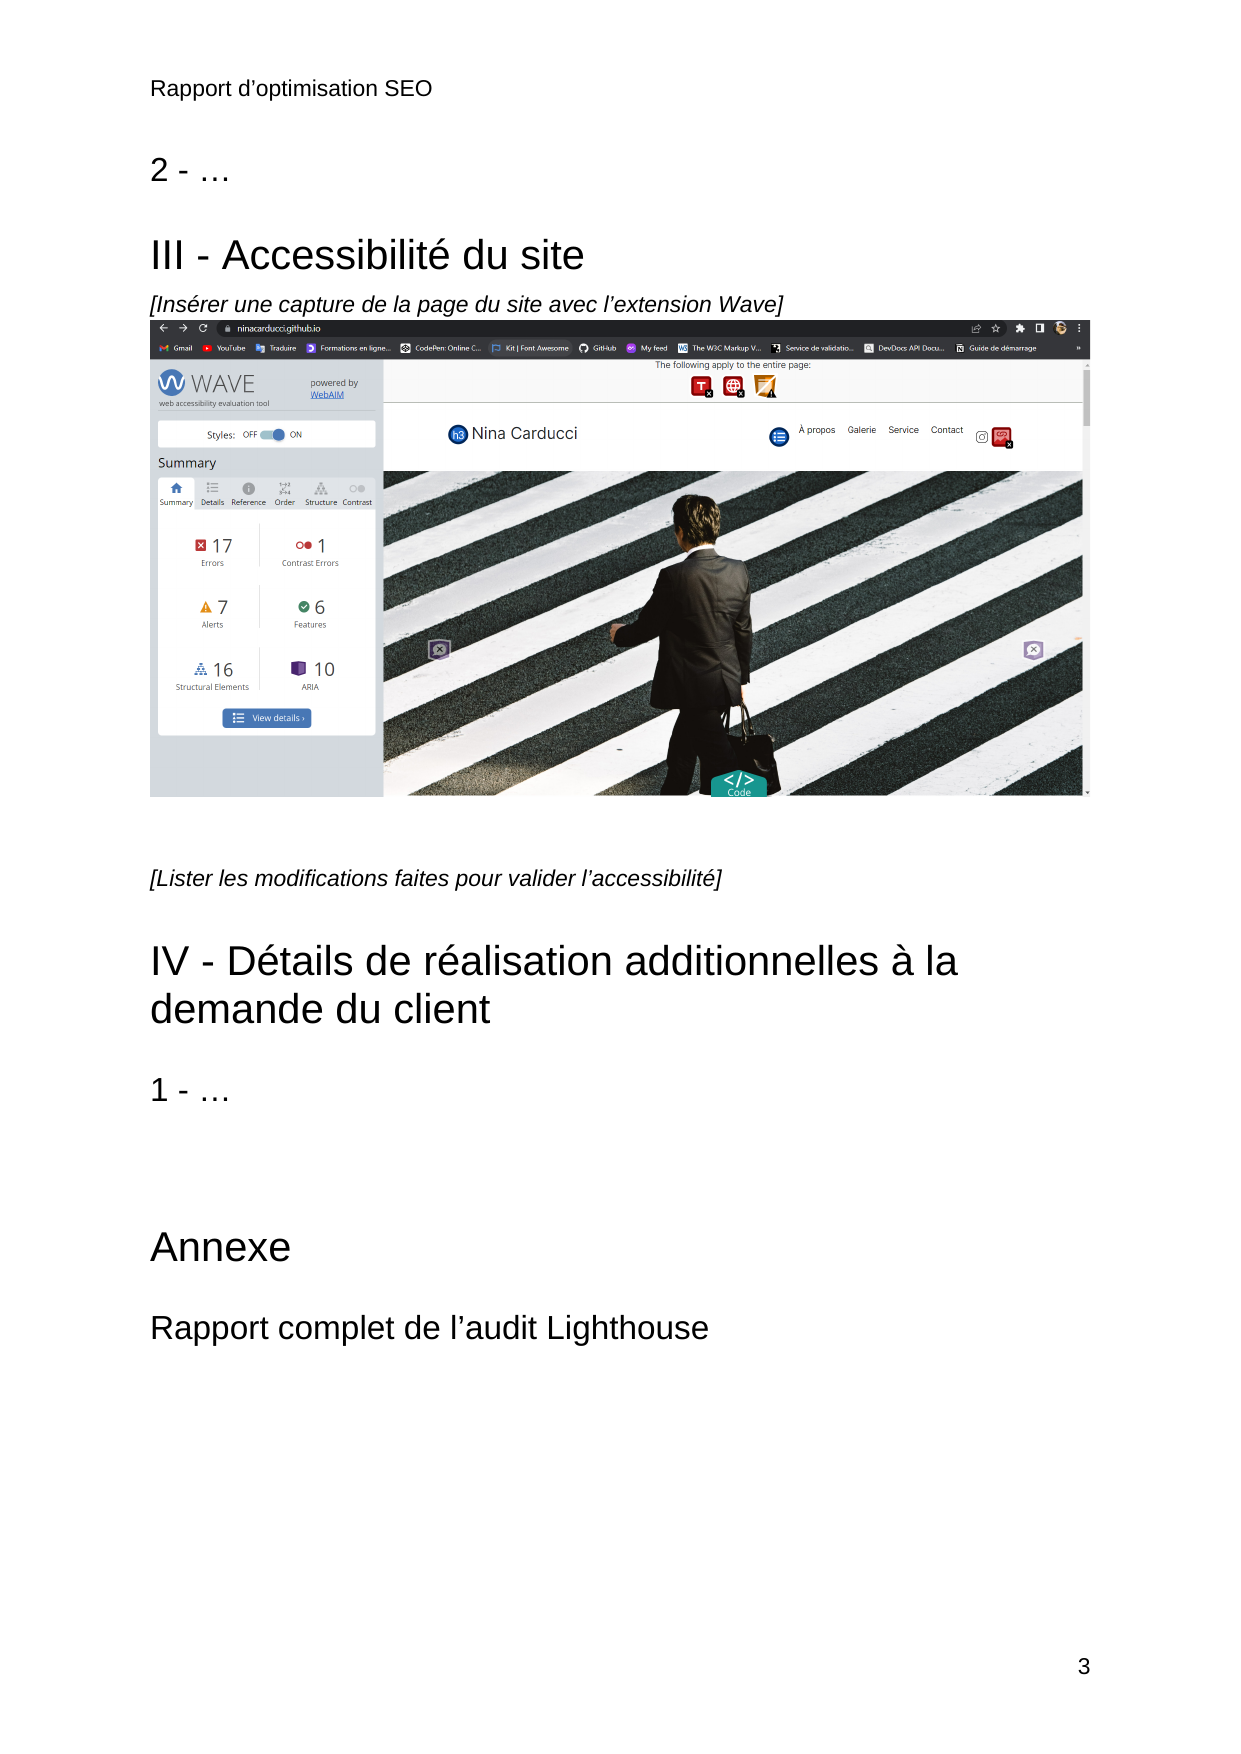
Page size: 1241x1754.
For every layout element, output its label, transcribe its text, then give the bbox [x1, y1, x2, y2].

subtitle III - Accessibilité du site [150, 230, 1090, 278]
picture [150, 320, 1091, 797]
subtitle Annexe [150, 1223, 1090, 1271]
text [Lister les modifications faites pour valider l’accessibilité] [150, 864, 1090, 891]
subtitle Rapport complet de l’audit Lighthouse [150, 1308, 1090, 1347]
subtitle 1 - … [150, 1070, 1090, 1108]
text [Insérer une capture de la page du site avec l’extension Wave] [150, 291, 1090, 317]
subtitle IV - Détails de réalisation additionnelles à la demande du client [150, 936, 1090, 1032]
subtitle 2 - … [150, 150, 1090, 188]
